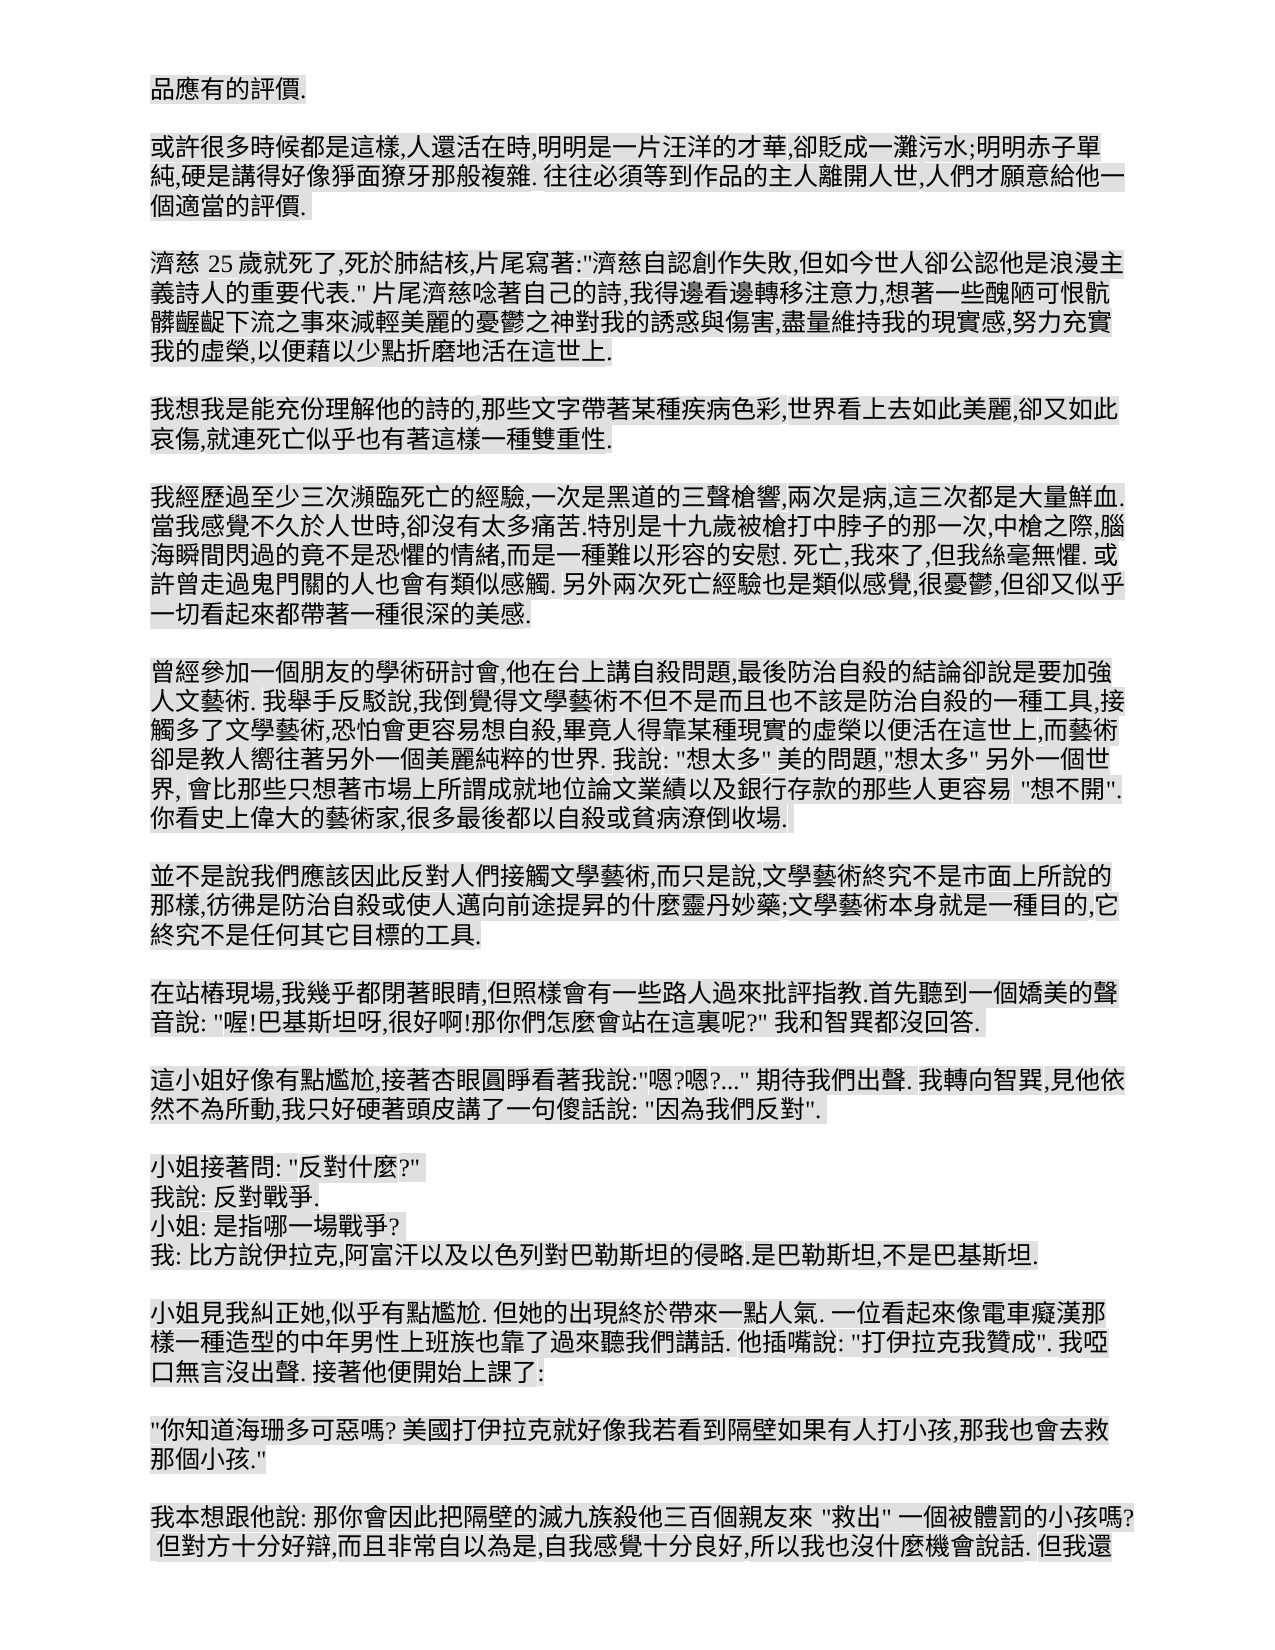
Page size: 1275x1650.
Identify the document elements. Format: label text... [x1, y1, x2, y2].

text 一大早七點就出門了,來到斗六辦些事,跑郵局跑銀行,同時也去一個朋友開的早餐店看他生意如何,然後轉往台中. 中途一有休息站便得睡一覺,我身上的 "電池" 已經無法讓我維持連續兩小時以上的正常供電;要不是憑藉強大的意志力,換做是一般人,恐怕早就癱瘓在地. 兩點二十分抵達台中站樁地點--公益路市民廣場,我在台中住了三四年,靜和醫院就在不遠處,我在那醫院工作了一年. 奇怪的是,原本荒涼落寞的地區,現在卻高樓林立滿是人潮,而且是中產階級那種人潮,彷彿同一家工廠或同一家俱樂部的成員傾巢而出,一樣的氣味,一樣的穿著,一樣的品味,幾乎分不出誰是誰. 雖然提早了四十分鐘到達,但卻找了半小時一直找不到停車位,惡形惡狀的交通和駕駛人嘴臉,每每讓我很想早日移民脫離這讓人活著很不痛快的鬼島. 兩家標誌著庸俗品味的商店--誠品與星巴客,就在我們站樁地點的正前方十公尺處. 這個一點也不廣的 "廣場",不但人來人往,而且狗來狗往,奇怪的是全是一些醜到爆的狗,但卻打扮得花枝招展. 幾十年來,我有個 "人類學兼動物學" 上的重要觀察: 狗往往和主人長得很像. 此一理論,在此獲得印證. 這些狗,雖然醜,但每一隻卻相當大無畏,自我感覺十分良好.其中有好幾隻就把我的腿當成電線桿,準備撒尿或是對我狂吠,幸好主人及時施以家教,有一位小姐還告誡她家小狗說:"不得無禮!" 家教如此嚴明,讓我心生敬佩. 住在國外十年,往來盡皆權貴子弟,我同時也觀察到一個現象: 台灣有錢人的一個重要特徵就是:大無畏; 抬頭挺胸昂首闊步,啥咪攏毋驚. 這恰恰跟我相反,我什麼都怕,相當沒出息,連遇到一隻有錢的狗我都會自慚形穢,害怕不知道要怎麼跟牠應對才不會失禮.學姐經常建議我去演 MR.BEAN(豆豆先生),說我不用演就已相當傳神. 台灣有錢人雖然缺乏自信,但卻 "他信" 十足,甚至氾濫成災. "他信" 就是他相信憑其身份地位以及 $$$,他將眾人敬畏,通行無阻. 正所謂富貴如龍,雲遊四海,貧賤如虎,驚走六親. 當你貧賤卑微,即便你是一隻虎,人們看你也只是一隻好好笑的豆豆虎,輕則缺乏敬重,重則鄙夷嘲弄. 當你走起路來,大路莫名其妙就變小路,小路變黑街暗巷,總會憑添許多阻礙挫折. 我很喜歡濟慈的詩,但就跟讀沈從文一樣,稍一接觸就會陷入很深的憂鬱中,所以我也盡量避著他. 這憂鬱或許美麗,但卻極其可悲. 最近看了珍康萍的 BRIGHT STAR,講的就是濟慈和芬妮的故事. 我看濟慈是真的 "瘋" 了,被自己的心給埋葬,沉溺在某個美麗世界中,整天埋首寫作,但他的書卻一本也賣不出去. 學姐說: 因為他太窮了,又窮又病,進而影響人們對他的作品應有的評價. 或許很多時候都是這樣,人還活在時,明明是一片汪洋的才華,卻貶成一灘污水;明明赤子單純,硬是講得好像猙面獠牙那般複雜. 往往必須等到作品的主人離開人世,人們才願意給他一個適當的評價. 濟慈 25歲就死了,死於肺結核,片尾寫著:"濟慈自認創作失敗,但如今世人卻公認他是浪漫主義詩人的重要代表." 片尾濟慈唸著自己的詩,我得邊看邊轉移注意力,想著一些醜陋可恨骯髒齷齪下流之事來減輕美麗的憂鬱之神對我的誘惑與傷害,盡量維持我的現實感,努力充實我的虛榮,以便藉以少點折磨地活在這世上. 我想我是能充份理解他的詩的,那些文字帶著某種疾病色彩,世界看上去如此美麗,卻又如此哀傷,就連死亡似乎也有著這樣一種雙重性. 我經歷過至少三次瀕臨死亡的經驗,一次是黑道的三聲槍響,兩次是病,這三次都是大量鮮血. 當我感覺不久於人世時,卻沒有太多痛苦.特別是十九歲被槍打中脖子的那一次,中槍之際,腦海瞬間閃過的竟不是恐懼的情緒,而是一種難以形容的安慰. 死亡,我來了,但我絲毫無懼. 或許曾走過鬼門關的人也會有類似感觸. 另外兩次死亡經驗也是類似感覺,很憂鬱,但卻又似乎一切看起來都帶著一種很深的美感. 曾經參加一個朋友的學術研討會,他在台上講自殺問題,最後防治自殺的結論卻說是要加強人文藝術. 我舉手反駁說,我倒覺得文學藝術不但不是而且也不該是防治自殺的一種工具,接觸多了文學藝術,恐怕會更容易想自殺,畢竟人得靠某種現實的虛榮以便活在這世上,而藝術卻是教人嚮往著另外一個美麗純粹的世界. 我說: "想太多" 美的問題,"想太多" 另外一個世界, 會比那些只想著市場上所謂成就地位論文業績以及銀行存款的那些人更容易 "想不開". 你看史上偉大的藝術家,很多最後都以自殺或貧病潦倒收場. 並不是說我們應該因此反對人們接觸文學藝術,而只是說,文學藝術終究不是市面上所說的那樣,彷彿是防治自殺或使人邁向前途提昇的什麼靈丹妙藥;文學藝術本身就是一種目的,它終究不是任何其它目標的工具. 在站樁現場,我幾乎都閉著眼睛,但照樣會有一些路人過來批評指教.首先聽到一個嬌美的聲音說: "喔!巴基斯坦呀,很好啊!那你們怎麼會站在這裏呢?" 我和智巽都沒回答. 這小姐好像有點尷尬,接著杏眼圓睜看著我說:"嗯?嗯?..." 期待我們出聲. 我轉向智巽,見他依然不為所動,我只好硬著頭皮講了一句傻話說: "因為我們反對". 小姐接著問: "反對什麼?" 我說: 反對戰爭. 小姐: 是指哪一場戰爭? 我: 比方說伊拉克,阿富汗以及以色列對巴勒斯坦的侵略.是巴勒斯坦,不是巴基斯坦. 小姐見我糾正她,似乎有點尷尬. 但她的出現終於帶來一點人氣. 一位看起來像電車癡漢那樣一種造型的中年男性上班族也靠了過來聽我們講話. 他插嘴說: "打伊拉克我贊成". 我啞口無言沒出聲. 接著他便開始上課了: "你知道海珊多可惡嗎? 美國打伊拉克就好像我若看到隔壁如果有人打小孩,那我也會去救那個小孩." 我本想跟他說: 那你會因此把隔壁的滅九族殺他三百個親友來 "救出" 一個被體罰的小孩嗎? 但對方十分好辯,而且非常自以為是,自我感覺十分良好,所以我也沒什麼機會說話. 但我還是說了: "海珊不就是美國培養出來的嗎!" 電車癡漢說: "美國支持他時,海珊是好人啊!" 我說: "海珊再壞也只殺幾千人,美國卻殺了幾百萬人" 電車男搖搖頭,露出不屑神情,要我回去多研究,並強調美國聞聲救苦犧牲自我的精神. 我於是遞給他一本 "伊拉克淪陷記實" 的小冊子,我說這是我寫的,免費贈送,你可以參考看看. 但他拒絕接受,仍持續講課,訴說海珊的殘暴,說他如何當場槍斃部下云云. 那小姐見狀便打圓場說: "好啦好啦,每個人觀點不同啦". 我一開始說了幾句後,知道遇上自我感覺良好的北七了,所以就不再出聲,等電車男演講完畢,我便對他鞠了個躬,謝謝他的指教,他便帶著滿意的笑容離去. 學界醫界文化界等等菁英界,不就多得是這樣一種北七嗎? 智商低,頭腦僵硬如石,但卻顧盼自雄,蠢話說一堆,卻又得意洋洋感覺自己很行. 半小時後,那小姐又走了回來.問說:"你們有沒有想用其他方法來推展你們的想法?" 我說: "比方說呢? 妳覺得我們應該用什麼方法?" 她說: "用一些比較不激烈的方法!" 我說: "我們就兩個人站在這裏罰站,這樣會很激烈嗎?" 小姐沒回答,但開始跟我講起慈悲的道理,說她們是屬於一個團體叫 "阿凡達",我心裏想: "阿凡達? 我還 3D食人魚咧!" 她見我缺乏慈悲沒啥慧根,需要拯救,所以給了我一些阿 "梵" 達的書面資料,還客氣地跟我要了一張名片. 我回來後看了英文網路資料,對這團體稍有認識,是所謂靈修團體,創辦人似乎連學歷都會撒謊,而且必須繳交巨額 (二三十萬)補習費,學習培養慈悲. 我跟那小姐說: 我相信憐憫相信慈悲,但我不相信慈悲需要花錢去跟所 "謂阿梵達領袖" 學習,我也不相信慈悲可以變成一種行銷商品. 其實我倒覺得,不如把那幾十萬學費直接捐給窮人還更慈悲一些. 大約十年前,我剛去英國不久,就有位大富豪朋友說要投資讓我創立這樣一種靈修事業,她說她可以介紹很多名人藝人明星有錢人等等來參加,個個都很有錢,她說他們很需要這類 "心靈" 課程,那朋友認為我肯定能吸引一大批信徒. 我聽了啞口無言,逐漸不再跟這朋友見面,而她似乎也慢慢發覺我心智尚未成熟,不是靈修大師這塊料. [150, 75, 1125, 1562]
